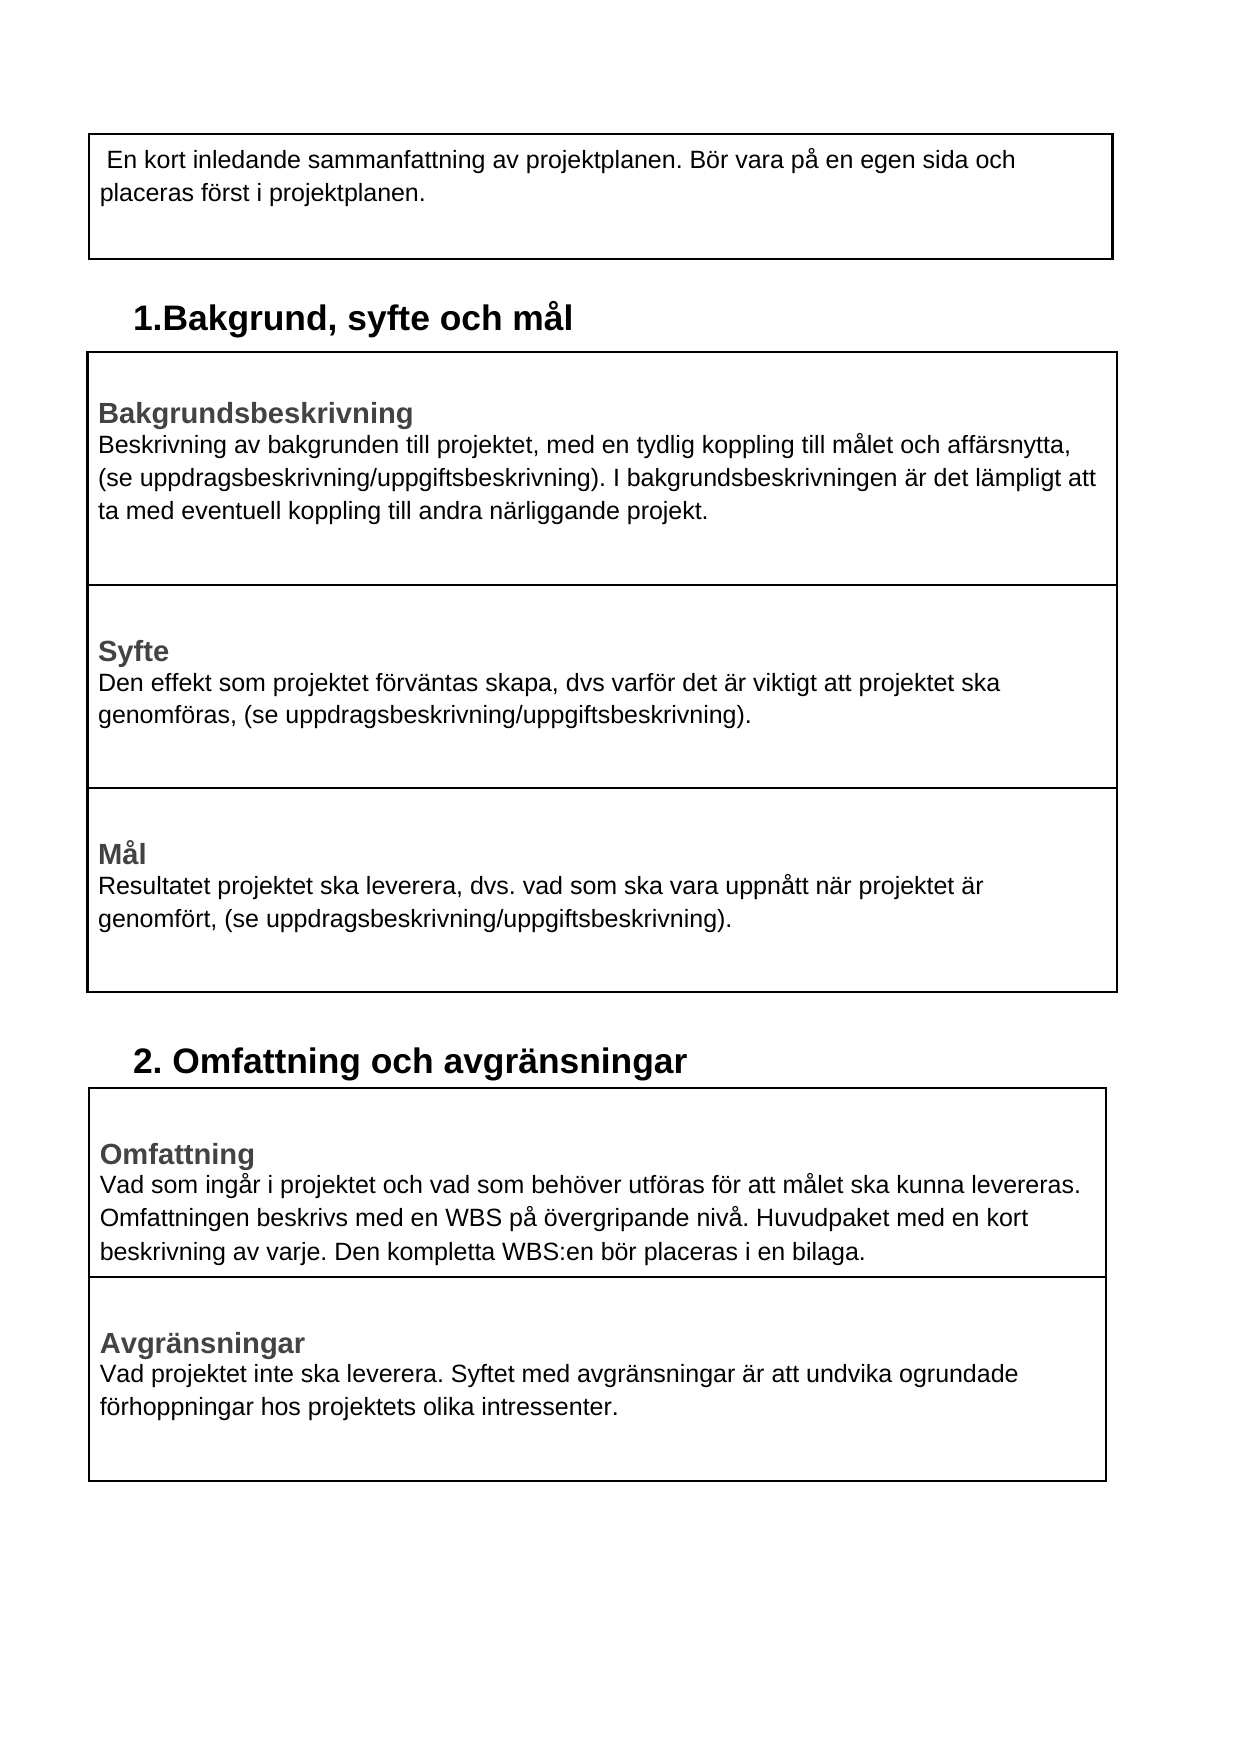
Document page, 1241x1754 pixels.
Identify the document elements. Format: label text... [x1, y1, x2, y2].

text 2. Omfattning och avgränsningar [133, 1040, 1153, 1081]
table_cell Avgränsningar Vad projektet inte ska leverera. Syftet med avgränsningar är att undvika ogrundade förhoppningar hos projektets olika intressenter. [90, 1278, 1105, 1480]
table_header Bakgrundsbeskrivning Beskrivning av bakgrunden till projektet, med en tydlig koppling till målet och affärsnytta, (se uppdragsbeskrivning/uppgiftsbeskrivning). I bakgrundsbeskrivningen är det lämpligt att ta med eventuell koppling till andra närliggande projekt. [89, 353, 1116, 584]
table_header En kort inledande sammanfattning av projektplanen. Bör vara på en egen sida och placeras först i projektplanen. [90, 135, 1111, 258]
table_cell Mål Resultatet projektet ska leverera, dvs. vad som ska vara uppnått när projektet är genomfört, (se uppdragsbeskrivning/uppgiftsbeskrivning). [89, 789, 1116, 991]
table_header Omfattning Vad som ingår i projektet och vad som behöver utföras för att målet ska kunna levereras. Omfattningen beskrivs med en WBS på övergripande nivå. Huvudpaket med en kort beskrivning av varje. Den kompletta WBS:en bör placeras i en bilaga. [90, 1089, 1105, 1276]
table_cell Syfte Den effekt som projektet förväntas skapa, dvs varför det är viktigt att projektet ska genomföras, (se uppdragsbeskrivning/uppgiftsbeskrivning). [89, 586, 1116, 787]
subtitle 1.Bakgrund, syfte och mål [133, 297, 1153, 338]
